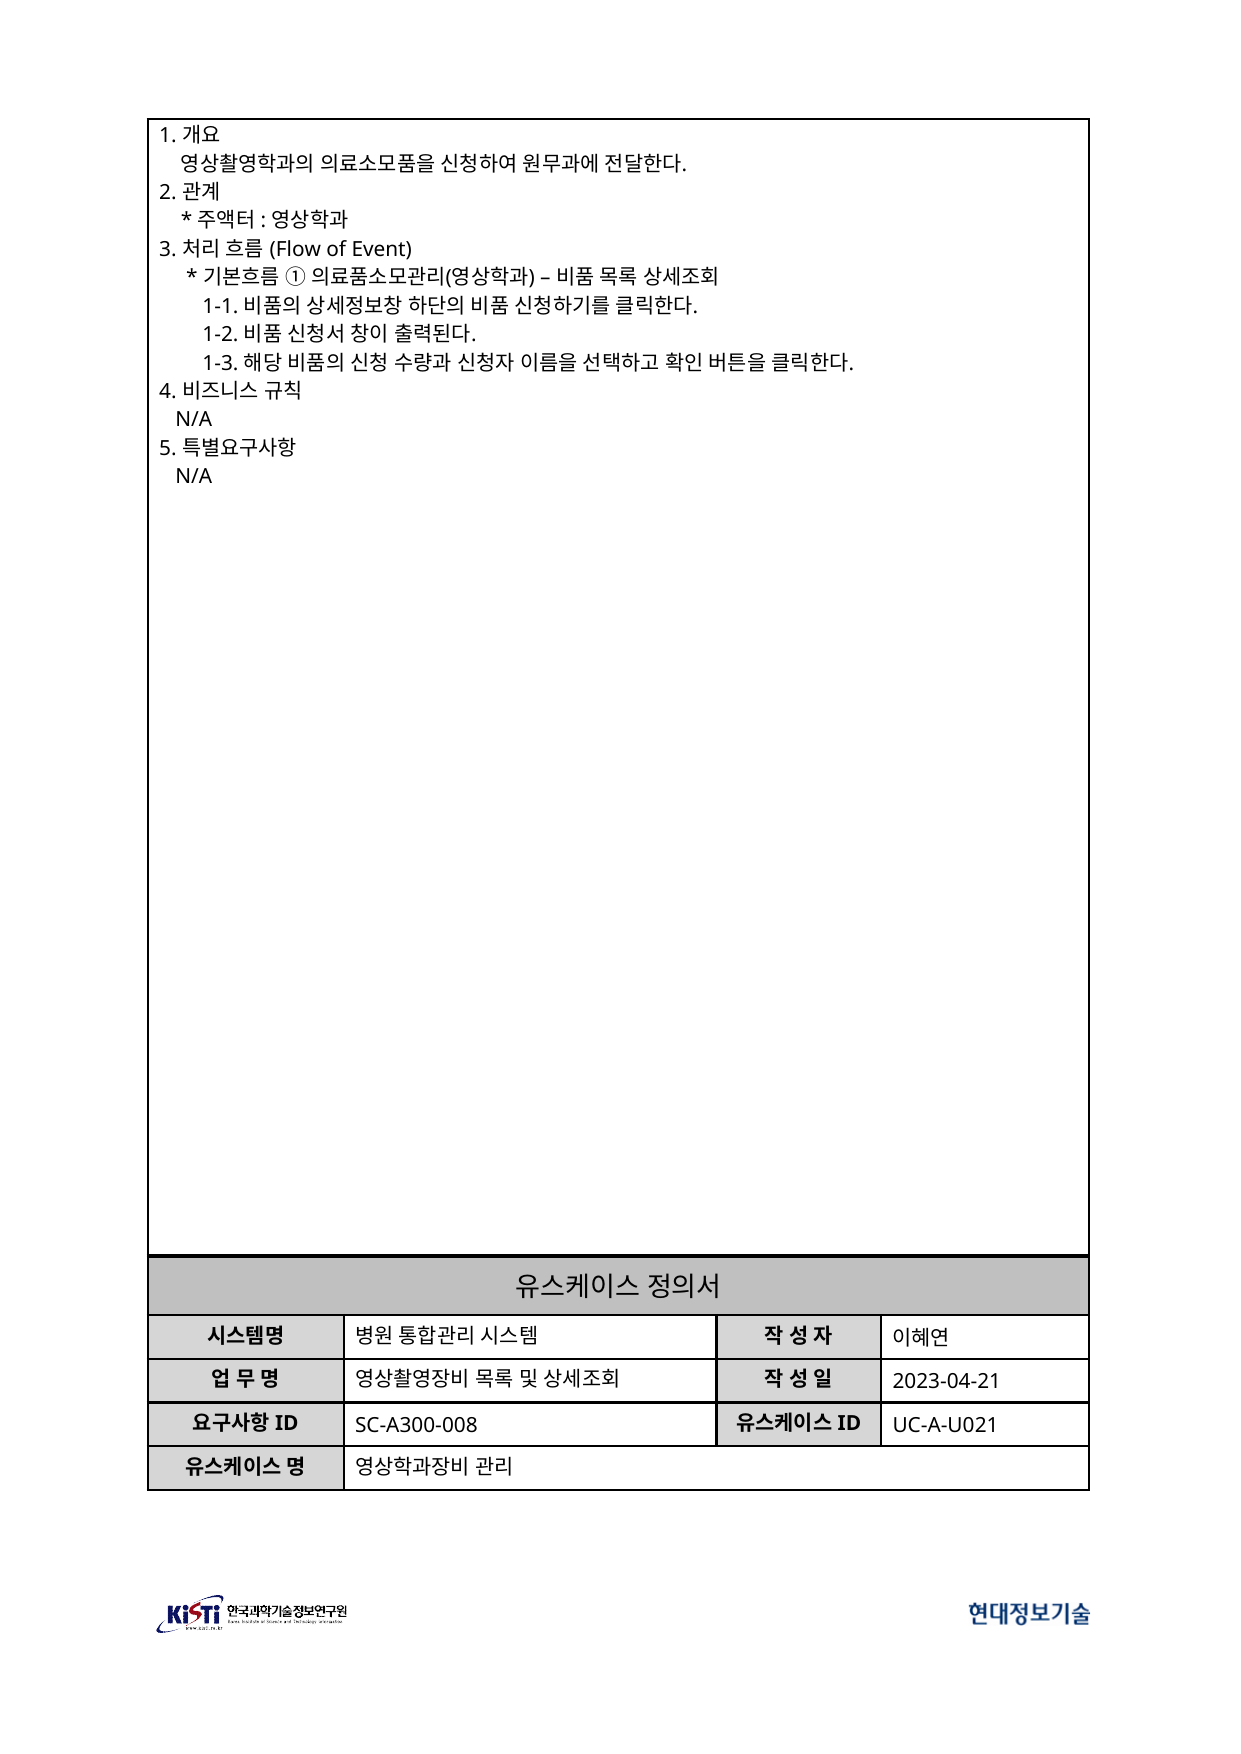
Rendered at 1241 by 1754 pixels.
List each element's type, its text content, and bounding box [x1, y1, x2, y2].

table_cell 작 성 일 [718, 1360, 880, 1401]
table_cell 병원 통합관리 시스템 [345, 1316, 715, 1358]
table_cell 영상학과장비 관리 [345, 1447, 1088, 1489]
table_cell 시스템명 [149, 1316, 343, 1358]
table_cell SC-A300-008 [345, 1404, 715, 1445]
table_cell 요구사항 ID [149, 1404, 343, 1445]
table_cell 작 성 자 [718, 1316, 880, 1358]
table_cell 영상촬영장비 목록 및 상세조회 [345, 1360, 715, 1401]
table_cell 업 무 명 [149, 1360, 343, 1401]
table_cell 1. 개요 영상촬영학과의 의료소모품을 신청하여 원무과에 전달한다. 2. 관계 * 주액터 : 영상학과 3. 처리 흐름 (Flow of Event) * 기본흐름 ① 의료품소모관리(영상학과) – 비품 목록 상세조회 1-1. 비품의 상세정보창 하단의 비품 신청하기를 클릭한다. 1-2. 비품 신청서 창이 출력된다. 1-3. 해당 비품의 신청 수량과 신청자 이름을 선택하고 확인 버튼을 클릭한다. 4. 비즈니스 규칙 N/A 5. 특별요구사항 N/A [149, 120, 1088, 1253]
table_cell UC-A-U021 [882, 1404, 1088, 1445]
table_cell 이혜연 [882, 1316, 1088, 1358]
table_cell 유스케이스 명 [149, 1447, 343, 1489]
picture [156, 1595, 347, 1633]
picture [968, 1602, 1091, 1626]
table_header 유스케이스 정의서 [149, 1258, 1088, 1314]
table_cell 유스케이스 ID [718, 1404, 880, 1445]
table_cell 2023-04-21 [882, 1360, 1088, 1401]
